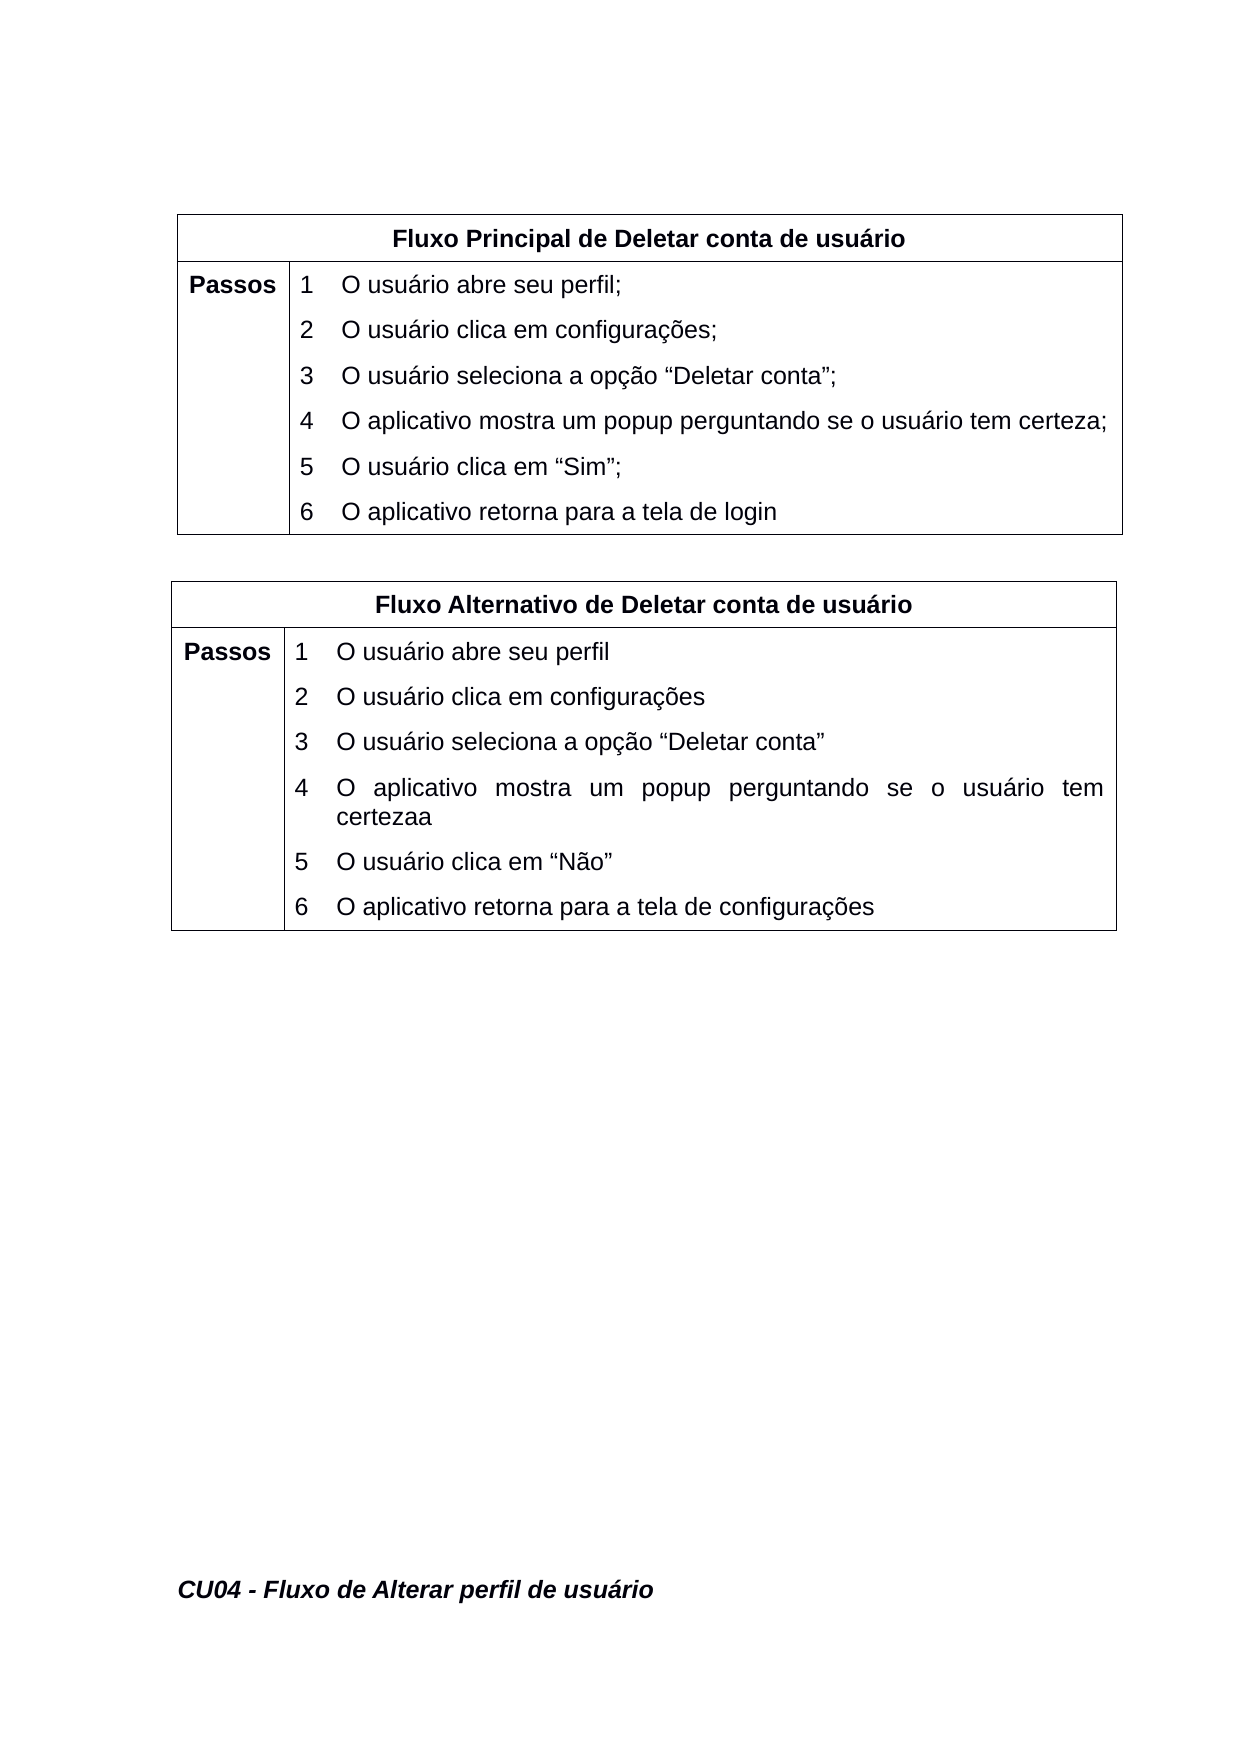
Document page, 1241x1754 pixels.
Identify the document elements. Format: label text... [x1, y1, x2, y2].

text CU04 - Fluxo de Alterar perfil de usuário [177, 1575, 1122, 1603]
table_cell O usuário abre seu perfil; O usuário clica em configurações; O usuário seleciona a opção “Deletar conta”; O aplicativo mostra um popup perguntando se o usuário tem certeza; O usuário clica em “Sim”; O aplicativo retorna para a tela de login [290, 262, 1122, 534]
table_header Fluxo Alternativo de Deletar conta de usuário [172, 582, 1116, 627]
table_header Fluxo Principal de Deletar conta de usuário [178, 215, 1122, 261]
table_cell Passos [178, 262, 289, 534]
table_cell O usuário abre seu perfil O usuário clica em configurações O usuário seleciona a opção “Deletar conta” O aplicativo mostra um popup perguntando se o usuário tem certezaa O usuário clica em “Não” O aplicativo retorna para a tela de configurações [285, 628, 1116, 929]
table_cell Passos [172, 628, 284, 929]
